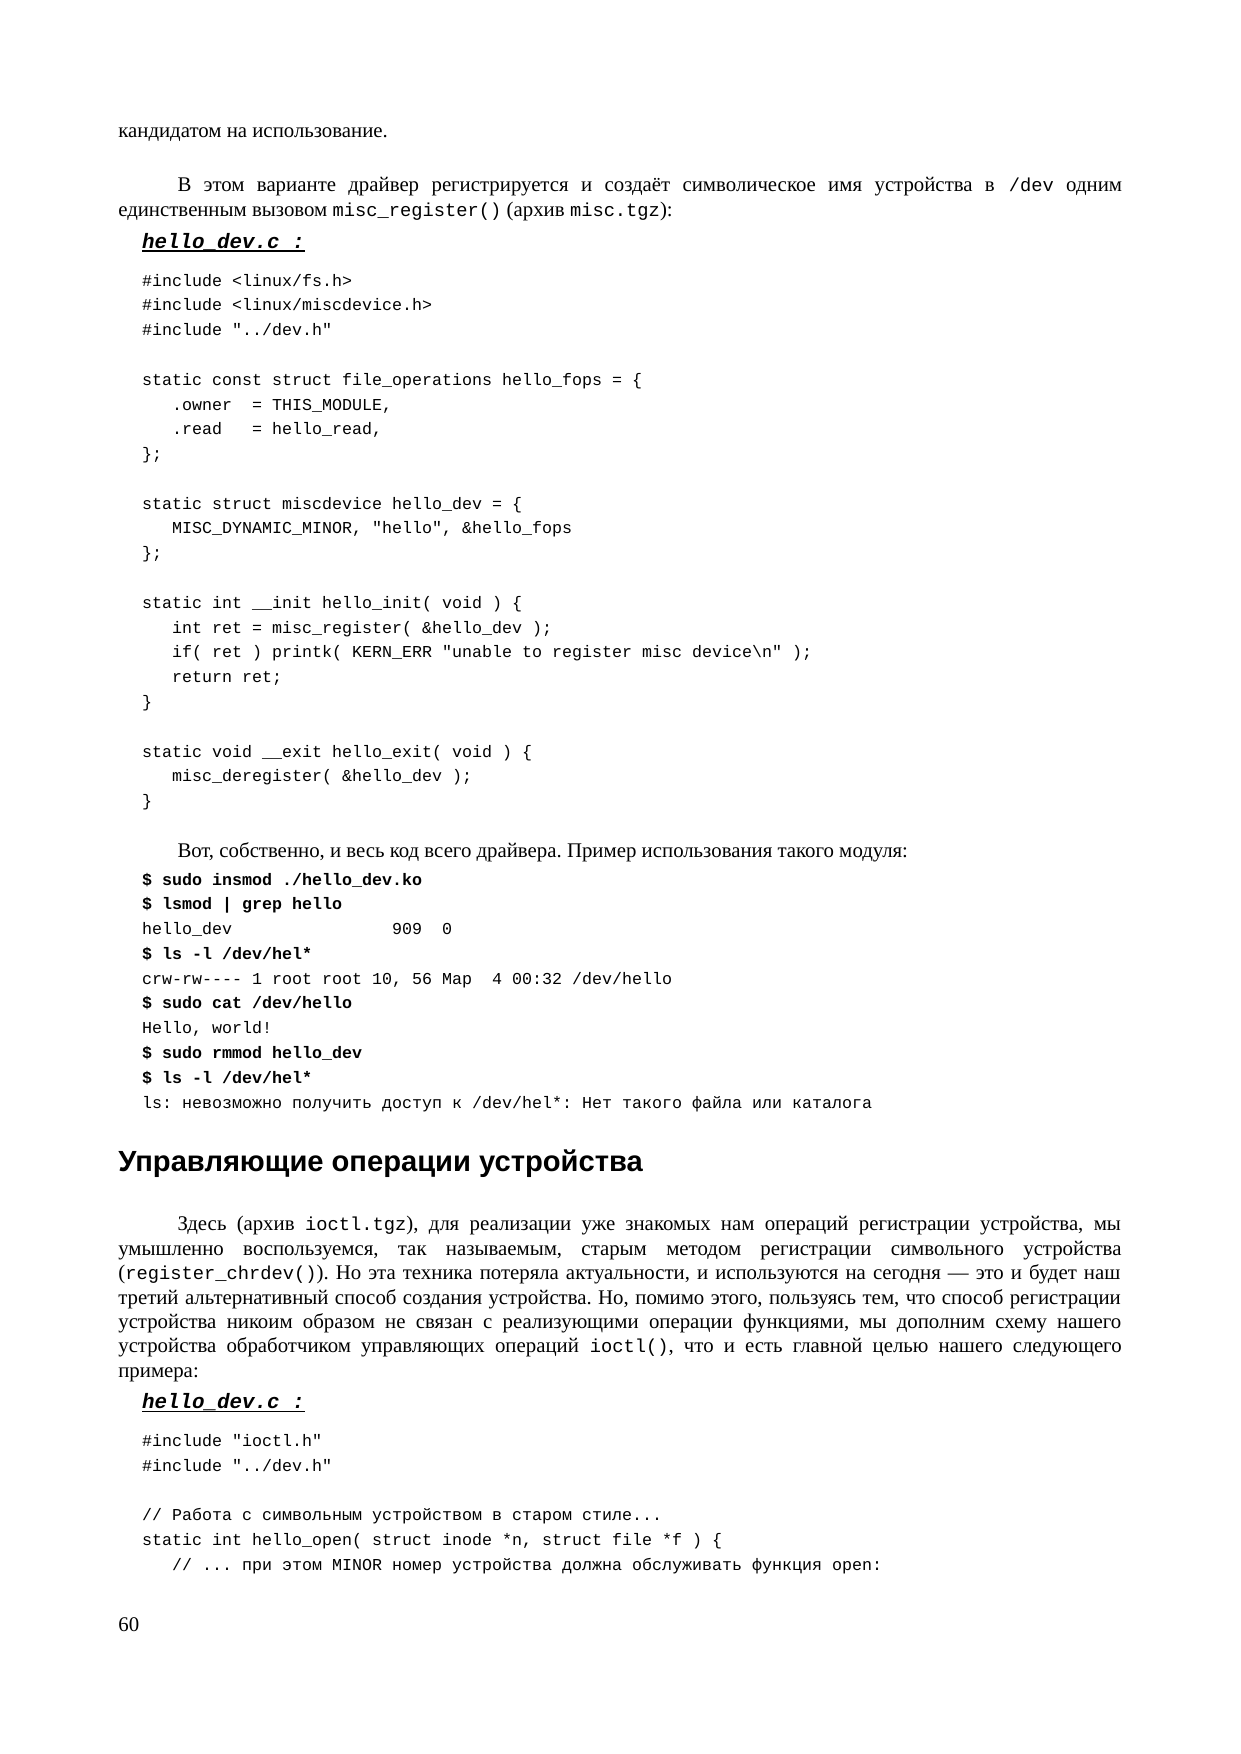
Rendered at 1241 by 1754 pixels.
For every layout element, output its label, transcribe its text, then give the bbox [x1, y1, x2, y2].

text hello_dev.c : [142, 1391, 1122, 1415]
text кандидатом на использование. [118, 118, 1122, 142]
text $ sudo insmod ./hello_dev.ko [142, 871, 1122, 890]
text static struct miscdevice hello_dev = { [142, 495, 1122, 514]
text #include "ioctl.h" [142, 1432, 1122, 1451]
text hello_dev 909 0 [142, 921, 1122, 939]
text int ret = misc_register( &hello_dev ); [142, 619, 1122, 638]
text } [142, 693, 1122, 712]
text static void __exit hello_exit( void ) { [142, 743, 1122, 762]
text #include <linux/fs.h> [142, 272, 1122, 291]
text MISC_DYNAMIC_MINOR, "hello", &hello_fops [142, 520, 1122, 539]
text misc_deregister( &hello_dev ); [142, 768, 1122, 787]
text Hello, world! [142, 1020, 1122, 1039]
text static int hello_open( struct inode *n, struct file *f ) { [142, 1532, 1122, 1550]
text $ sudo rmmod hello_dev [142, 1044, 1122, 1063]
text } [142, 793, 1122, 812]
text #include "../dev.h" [142, 322, 1122, 341]
subtitle Управляющие операции устройства [118, 1144, 1122, 1177]
text return ret; [142, 669, 1122, 688]
text ls: невозможно получить доступ к /dev/hel*: Нет такого файла или каталога [142, 1094, 1122, 1113]
text }; [142, 446, 1122, 464]
text $ ls -l /dev/hel* [142, 1069, 1122, 1088]
text #include <linux/miscdevice.h> [142, 297, 1122, 316]
text $ sudo cat /dev/hello [142, 995, 1122, 1014]
text if( ret ) printk( KERN_ERR "unable to register misc device\n" ); [142, 644, 1122, 663]
text }; [142, 545, 1122, 564]
text .owner = THIS_MODULE, [142, 396, 1122, 415]
text #include "../dev.h" [142, 1457, 1122, 1476]
text // Работа с символьным устройством в старом стиле... [142, 1507, 1122, 1526]
text static const struct file_operations hello_fops = { [142, 371, 1122, 390]
text Здесь (архив ioctl.tgz), для реализации уже знакомых нам операций регистрации устройства, мы умышленно воспользуемся, так называемым, старым методом регистрации символьного устройства (register_chrdev()). Но эта техника потеряла актуальности, и используются на сегодня — это и будет наш третий альтернативный способ создания устройства. Но, помимо этого, пользуясь тем, что способ регистрации устройства никоим образом не связан с реализующими операции функциями, мы дополним схему нашего устройства обработчиком управляющих операций ioctl(), что и есть главной целью нашего следующего примера: [118, 1211, 1122, 1382]
text // ... при этом MINOR номер устройства должна обслуживать функция open: [142, 1556, 1122, 1575]
text static int __init hello_init( void ) { [142, 594, 1122, 613]
text $ ls -l /dev/hel* [142, 945, 1122, 964]
text В этом варианте драйвер регистрируется и создаёт символическое имя устройства в /dev одним единственным вызовом misc_register() (архив misc.tgz): [118, 172, 1122, 222]
text hello_dev.c : [142, 231, 1122, 254]
text .read = hello_read, [142, 421, 1122, 440]
text $ lsmod | grep hello [142, 896, 1122, 915]
text Вот, собственно, и весь код всего драйвера. Пример использования такого модуля: [118, 838, 1122, 862]
text crw-rw---- 1 root root 10, 56 Мар 4 00:32 /dev/hello [142, 970, 1122, 989]
